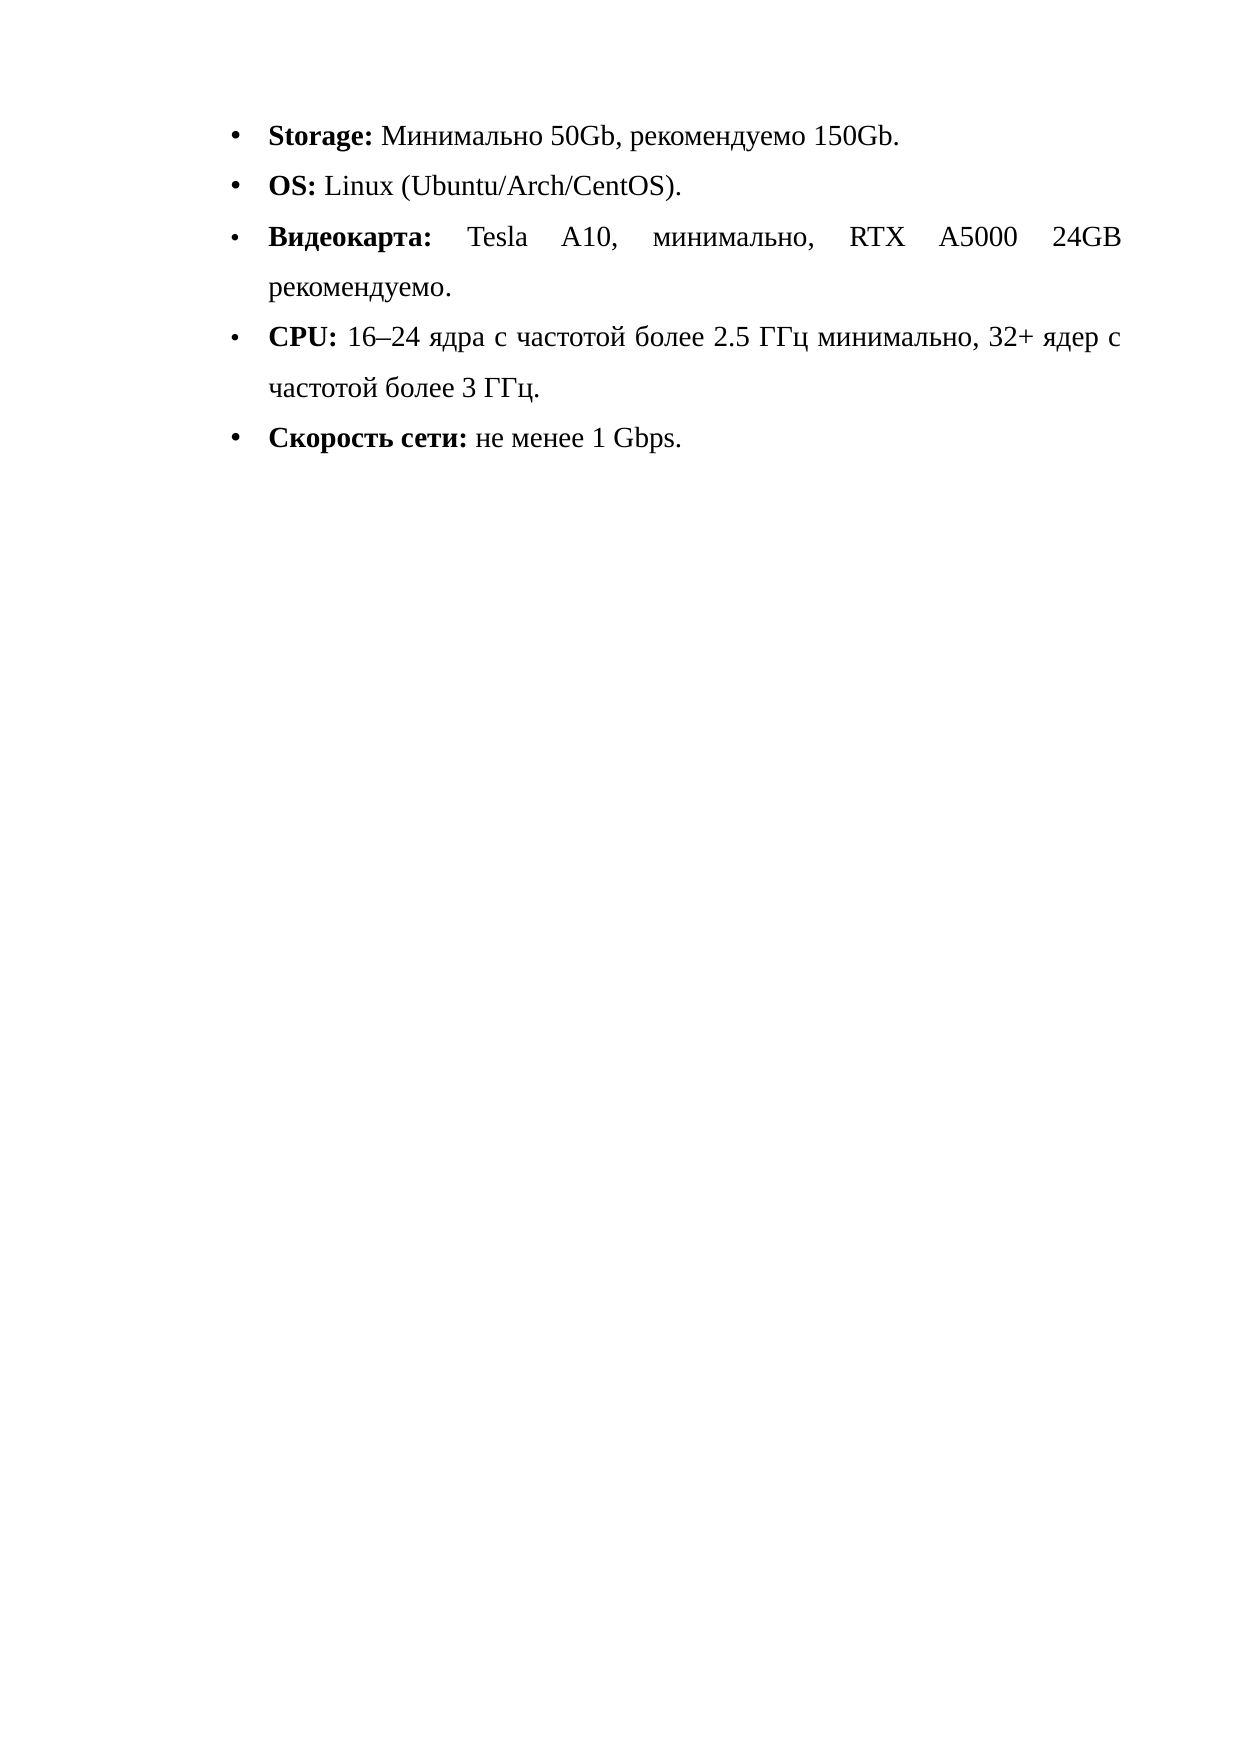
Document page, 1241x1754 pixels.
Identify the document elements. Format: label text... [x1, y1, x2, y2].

list OS: Linux (Ubuntu/Arch/CentOS). [231, 168, 1122, 202]
list CPU: 16–24 ядра c частотой более 2.5 ГГц минимально, 32+ ядер с частотой более 3 ГГц. [231, 319, 1122, 403]
list Cкорость сети: не менее 1 Gbps. [231, 420, 1122, 454]
list Видеокарта: Tesla A10, минимально, RTX A5000 24GB рекомендуемо. [231, 219, 1122, 303]
list Storage: Минимально 50Gb, рекомендуемо 150Gb. [231, 118, 1122, 152]
